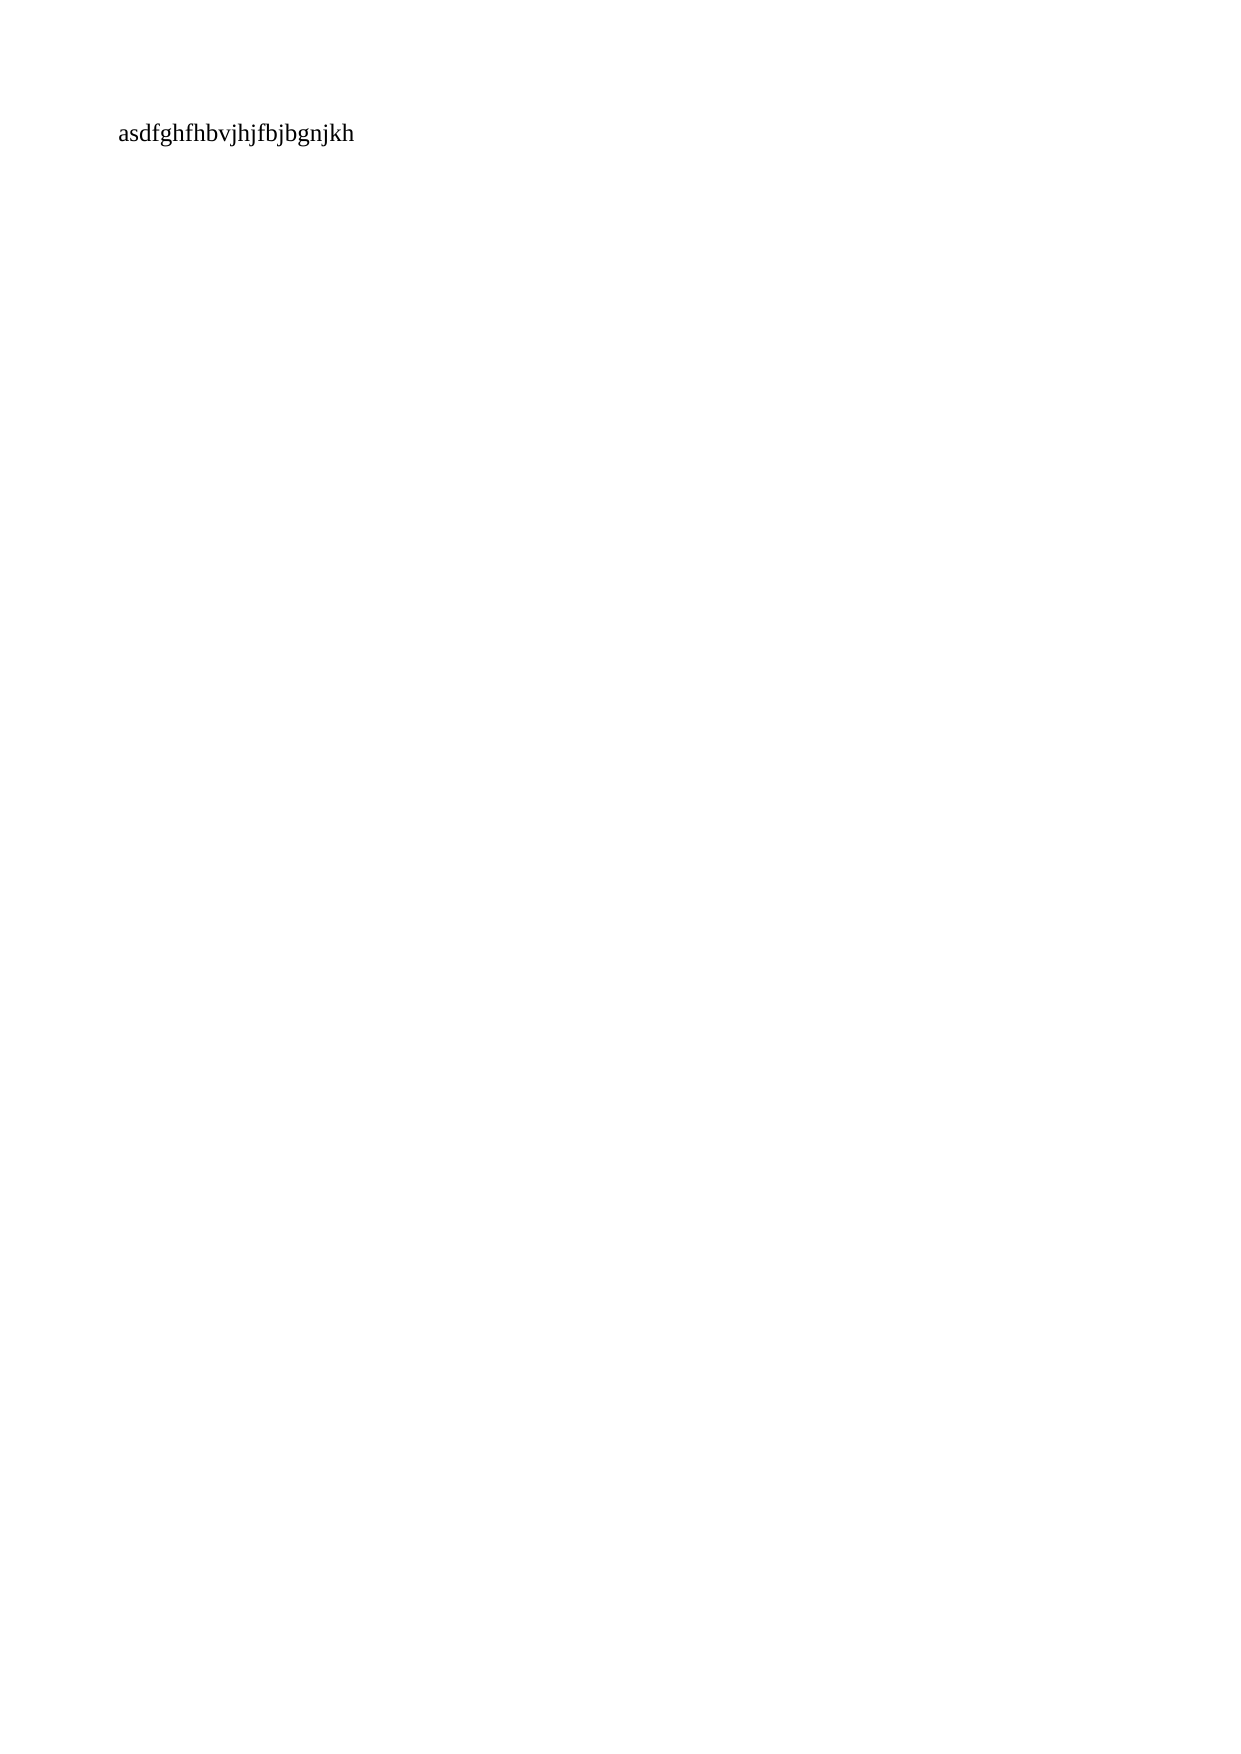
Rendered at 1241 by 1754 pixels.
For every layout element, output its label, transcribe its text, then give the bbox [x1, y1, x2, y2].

text asdfghfhbvjhjfbjbgnjkh [118, 118, 1122, 147]
